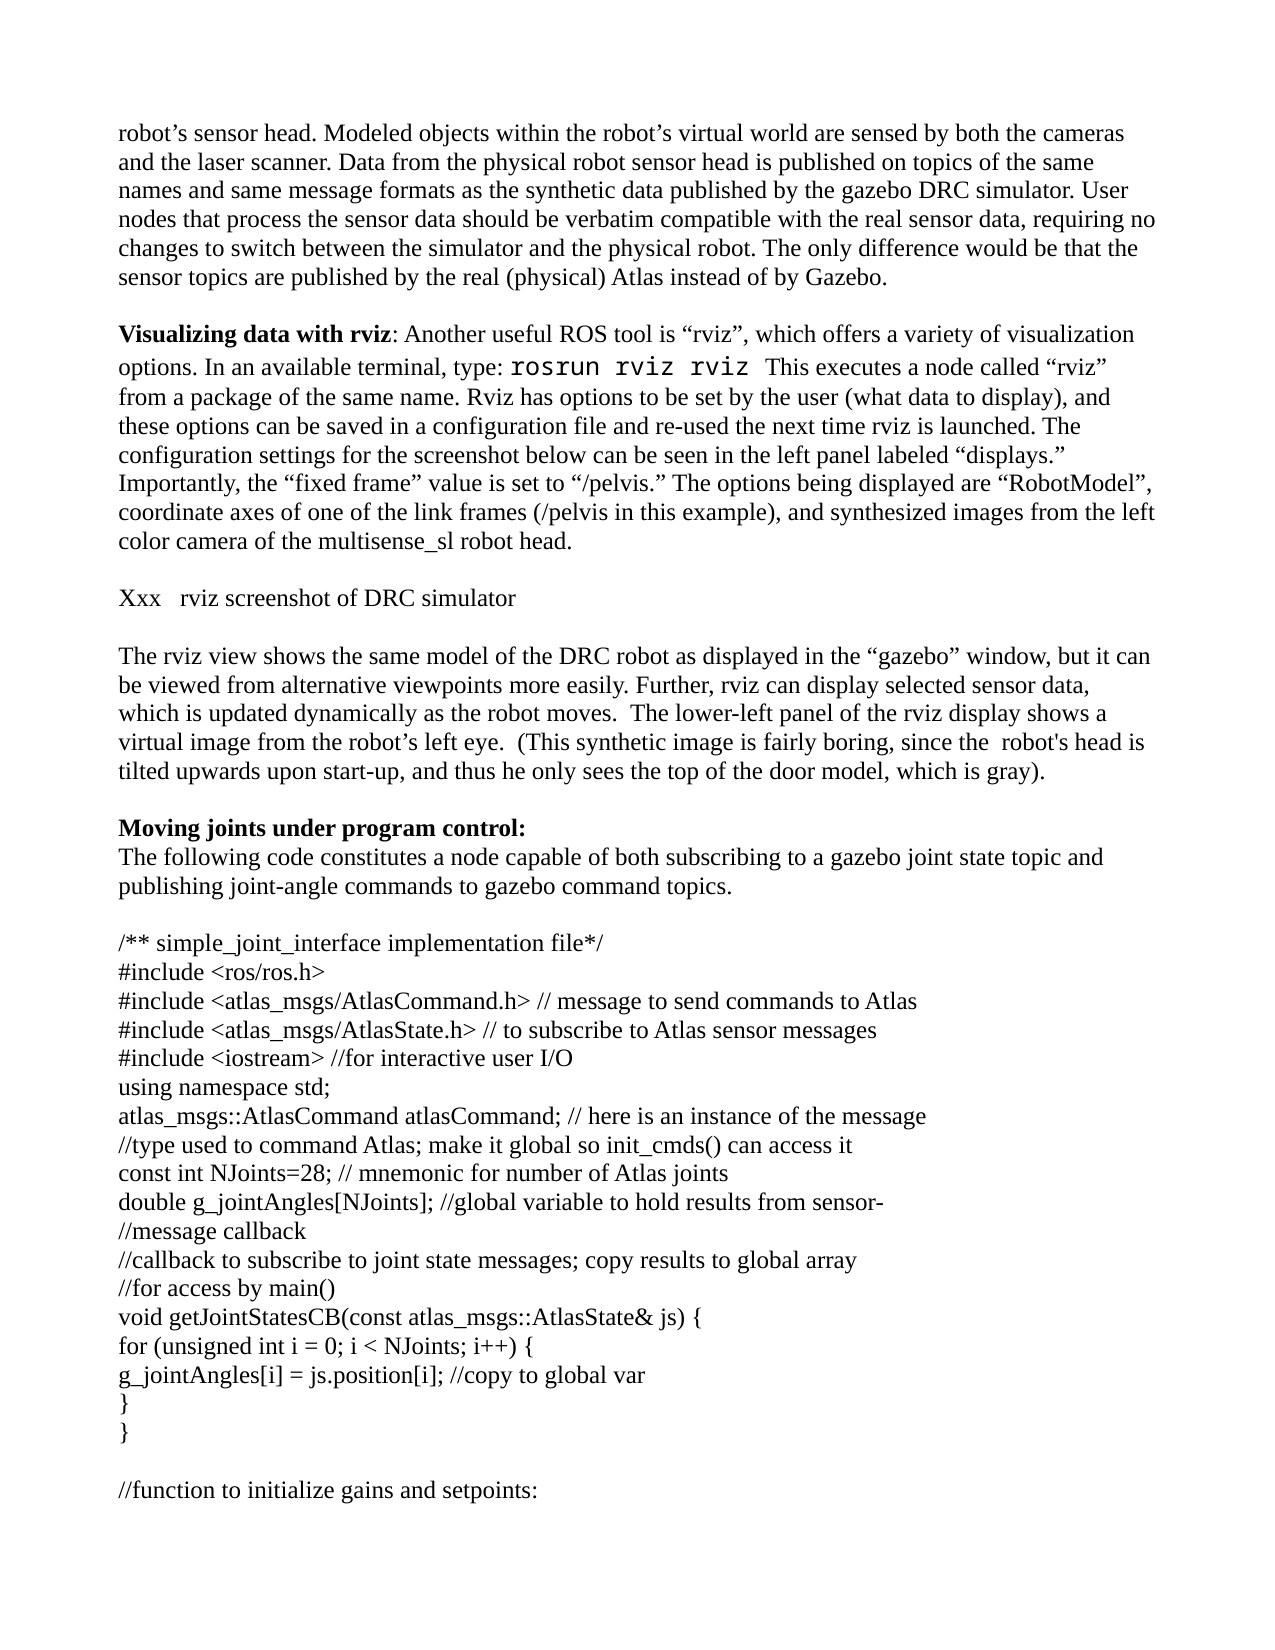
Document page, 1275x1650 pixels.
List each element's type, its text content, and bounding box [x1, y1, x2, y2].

text The following code constitutes a node capable of both subscribing to a gazebo joint state topic and publishing joint-angle commands to gazebo command topics. [118, 842, 1157, 900]
text Moving joints under program control: [118, 813, 1157, 842]
text #include <iostream> //for interactive user I/O [118, 1043, 1157, 1072]
text void getJointStatesCB(const atlas_msgs::AtlasState& js) { [118, 1302, 1157, 1331]
text //for access by main() [118, 1273, 1157, 1302]
text options. In an available terminal, type: rosrun rviz rviz This executes a node called “rviz” from a package of the same name. Rviz has options to be set by the user (what data to display), and these options can be saved in a configuration file and re-used the next time rviz is launched. The configuration settings for the screenshot below can be seen in the left panel labeled “displays.” Importantly, the “fixed frame” value is set to “/pelvis.” The options being displayed are “RobotModel”, coordinate axes of one of the link frames (/pelvis in this example), and synthesized images from the left color camera of the multisense_sl robot head. [118, 348, 1157, 555]
text changes to switch between the simulator and the physical robot. The only difference would be that the [118, 233, 1157, 262]
text #include <ros/ros.h> [118, 957, 1157, 986]
text //callback to subscribe to joint state messages; copy results to global array [118, 1245, 1157, 1273]
text } [118, 1417, 1157, 1446]
text using namespace std; [118, 1072, 1157, 1101]
text //message callback [118, 1216, 1157, 1245]
text #include <atlas_msgs/AtlasCommand.h> // message to send commands to Atlas [118, 986, 1157, 1015]
text for (unsigned int i = 0; i < NJoints; i++) { [118, 1331, 1157, 1360]
text sensor topics are published by the real (physical) Atlas instead of by Gazebo. [118, 262, 1157, 291]
text Xxx rviz screenshot of DRC simulator [118, 583, 1157, 612]
text #include <atlas_msgs/AtlasState.h> // to subscribe to Atlas sensor messages [118, 1015, 1157, 1043]
text double g_jointAngles[NJoints]; //global variable to hold results from sensor- [118, 1187, 1157, 1216]
text be viewed from alternative viewpoints more easily. Further, rviz can display selected sensor data, which is updated dynamically as the robot moves. The lower-left panel of the rviz display shows a virtual image from the robot’s left eye. (This synthetic image is fairly boring, since the robot's head is tilted upwards upon start-up, and thus he only sees the top of the door model, which is gray). [118, 670, 1157, 785]
text /** simple_joint_interface implementation file*/ [118, 928, 1157, 957]
text g_jointAngles[i] = js.position[i]; //copy to global var [118, 1360, 1157, 1388]
text robot’s sensor head. Modeled objects within the robot’s virtual world are sensed by both the cameras and the laser scanner. Data from the physical robot sensor head is published on topics of the same names and same message formats as the synthetic data published by the gazebo DRC simulator. User nodes that process the sensor data should be verbatim compatible with the real sensor data, requiring no [118, 118, 1157, 233]
text } [118, 1388, 1157, 1417]
text The rviz view shows the same model of the DRC robot as displayed in the “gazebo” window, but it can [118, 641, 1157, 670]
text const int NJoints=28; // mnemonic for number of Atlas joints [118, 1158, 1157, 1187]
text //function to initialize gains and setpoints: [118, 1475, 1157, 1503]
text atlas_msgs::AtlasCommand atlasCommand; // here is an instance of the message [118, 1101, 1157, 1130]
text //type used to command Atlas; make it global so init_cmds() can access it [118, 1130, 1157, 1158]
text Visualizing data with rviz: Another useful ROS tool is “rviz”, which offers a variety of visualization [118, 319, 1157, 348]
